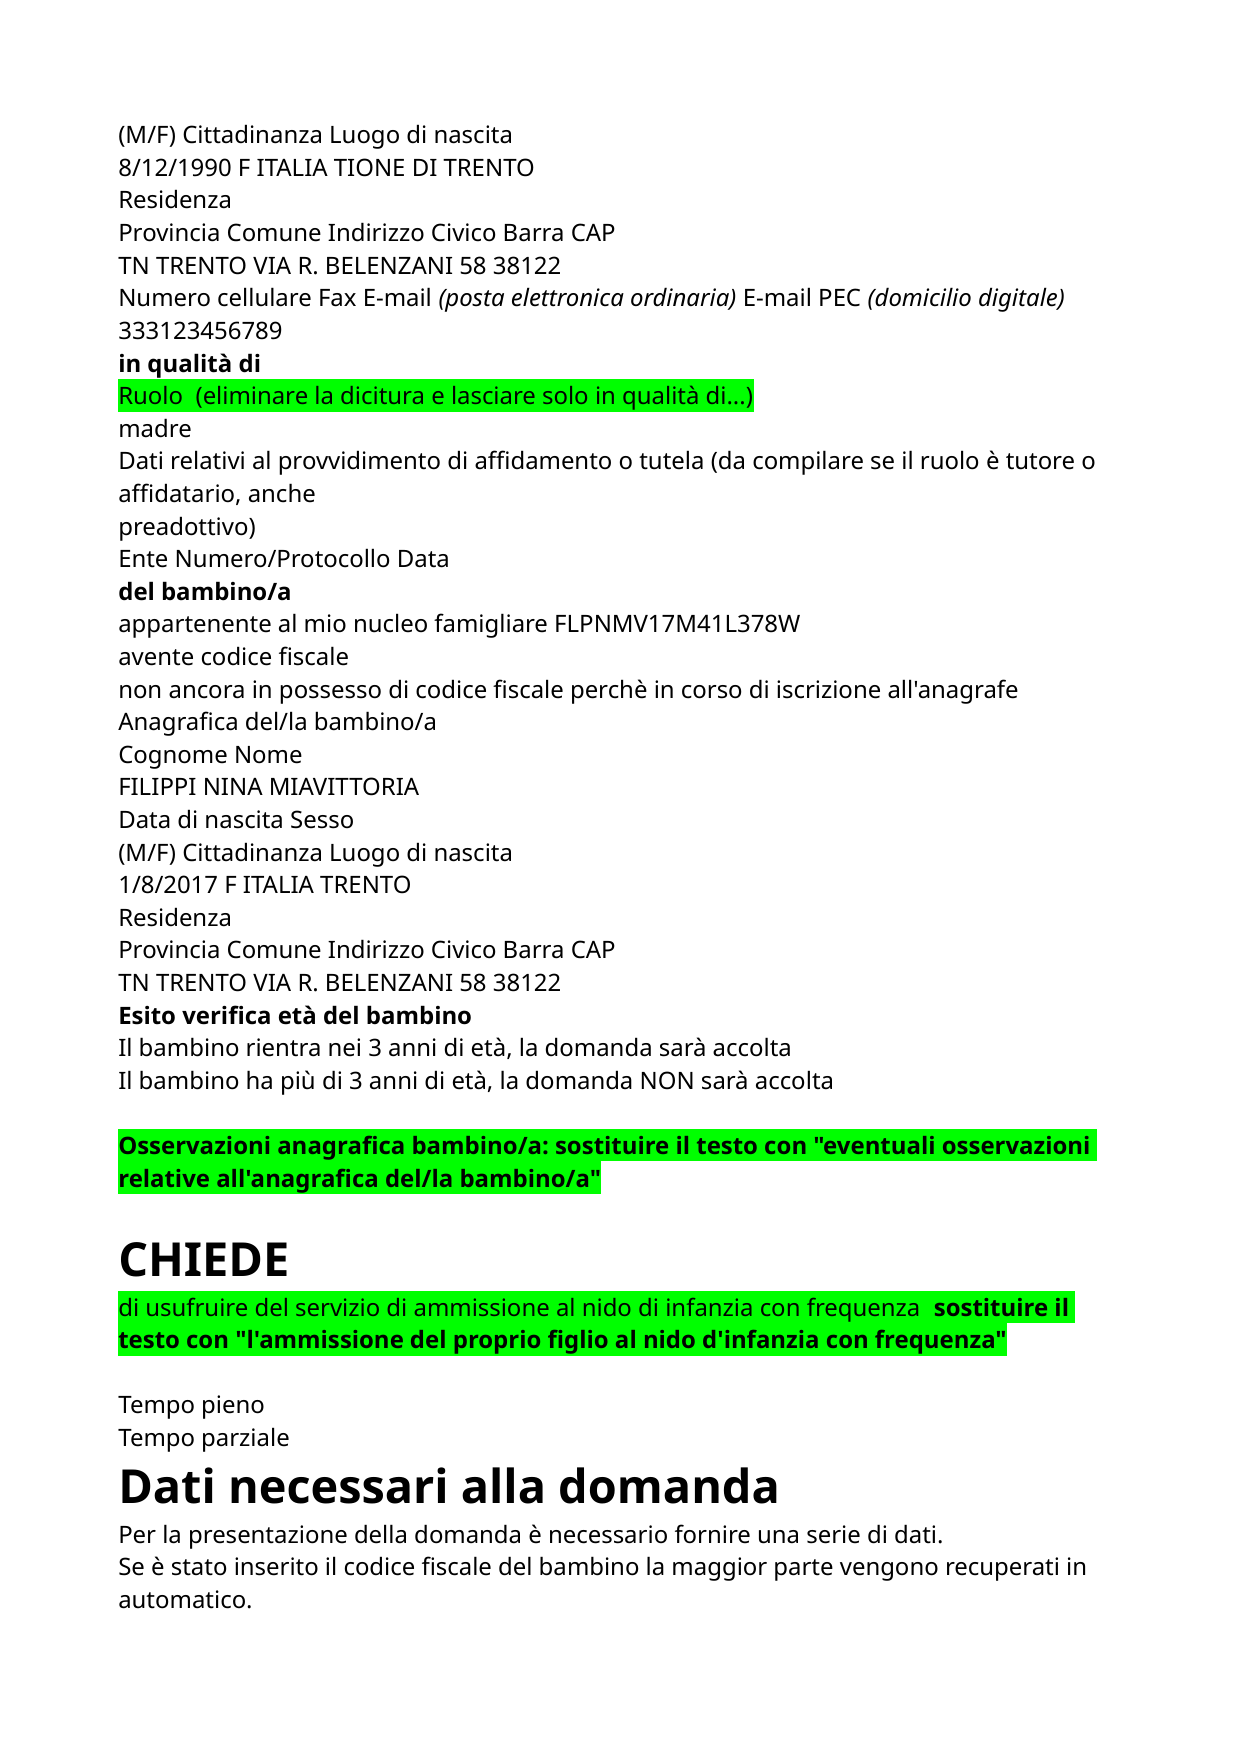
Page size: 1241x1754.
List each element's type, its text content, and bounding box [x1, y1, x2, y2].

text Ruolo (eliminare la dicitura e lasciare solo in qualità di...) [118, 379, 1122, 412]
text appartenente al mio nucleo famigliare FLPNMV17M41L378W [118, 607, 1122, 640]
text 333123456789 [118, 314, 1122, 346]
text 8/12/1990 F ITALIA TIONE DI TRENTO [118, 151, 1122, 183]
text (M/F) Cittadinanza Luogo di nascita [118, 118, 1122, 151]
text Dati necessari alla domanda [118, 1453, 1122, 1517]
text (M/F) Cittadinanza Luogo di nascita [118, 835, 1122, 868]
text Tempo parziale [118, 1421, 1122, 1453]
text Esito verifica età del bambino [118, 998, 1122, 1031]
text Osservazioni anagrafica bambino/a: sostituire il testo con "eventuali osservazioni relative all'anagrafica del/la bambino/a" [118, 1129, 1122, 1194]
text Provincia Comune Indirizzo Civico Barra CAP [118, 933, 1122, 966]
text Cognome Nome [118, 738, 1122, 770]
text FILIPPI NINA MIAVITTORIA [118, 770, 1122, 803]
text Il bambino rientra nei 3 anni di età, la domanda sarà accolta [118, 1031, 1122, 1064]
text Data di nascita Sesso [118, 803, 1122, 835]
text Dati relativi al provvidimento di affidamento o tutela (da compilare se il ruolo è tutore o affidatario, anche [118, 444, 1122, 509]
text preadottivo) [118, 509, 1122, 542]
text Anagrafica del/la bambino/a [118, 705, 1122, 738]
text Se è stato inserito il codice fiscale del bambino la maggior parte vengono recuperati in automatico. [118, 1550, 1122, 1615]
text Tempo pieno [118, 1388, 1122, 1421]
text non ancora in possesso di codice fiscale perchè in corso di iscrizione all'anagrafe [118, 672, 1122, 705]
text di usufruire del servizio di ammissione al nido di infanzia con frequenza sostituire il testo con "l'ammissione del proprio figlio al nido d'infanzia con frequenza" [118, 1291, 1122, 1356]
text Residenza [118, 901, 1122, 933]
text TN TRENTO VIA R. BELENZANI 58 38122 [118, 248, 1122, 281]
text madre [118, 412, 1122, 444]
text CHIEDE [118, 1227, 1122, 1291]
text del bambino/a [118, 574, 1122, 607]
text in qualità di [118, 346, 1122, 379]
text Numero cellulare Fax E-mail (posta elettronica ordinaria) E-mail PEC (domicilio digitale) [118, 281, 1122, 314]
text avente codice fiscale [118, 640, 1122, 672]
text Provincia Comune Indirizzo Civico Barra CAP [118, 216, 1122, 248]
text TN TRENTO VIA R. BELENZANI 58 38122 [118, 966, 1122, 998]
text Ente Numero/Protocollo Data [118, 542, 1122, 574]
text Il bambino ha più di 3 anni di età, la domanda NON sarà accolta [118, 1064, 1122, 1096]
text 1/8/2017 F ITALIA TRENTO [118, 868, 1122, 901]
text Residenza [118, 183, 1122, 216]
text Per la presentazione della domanda è necessario fornire una serie di dati. [118, 1517, 1122, 1550]
